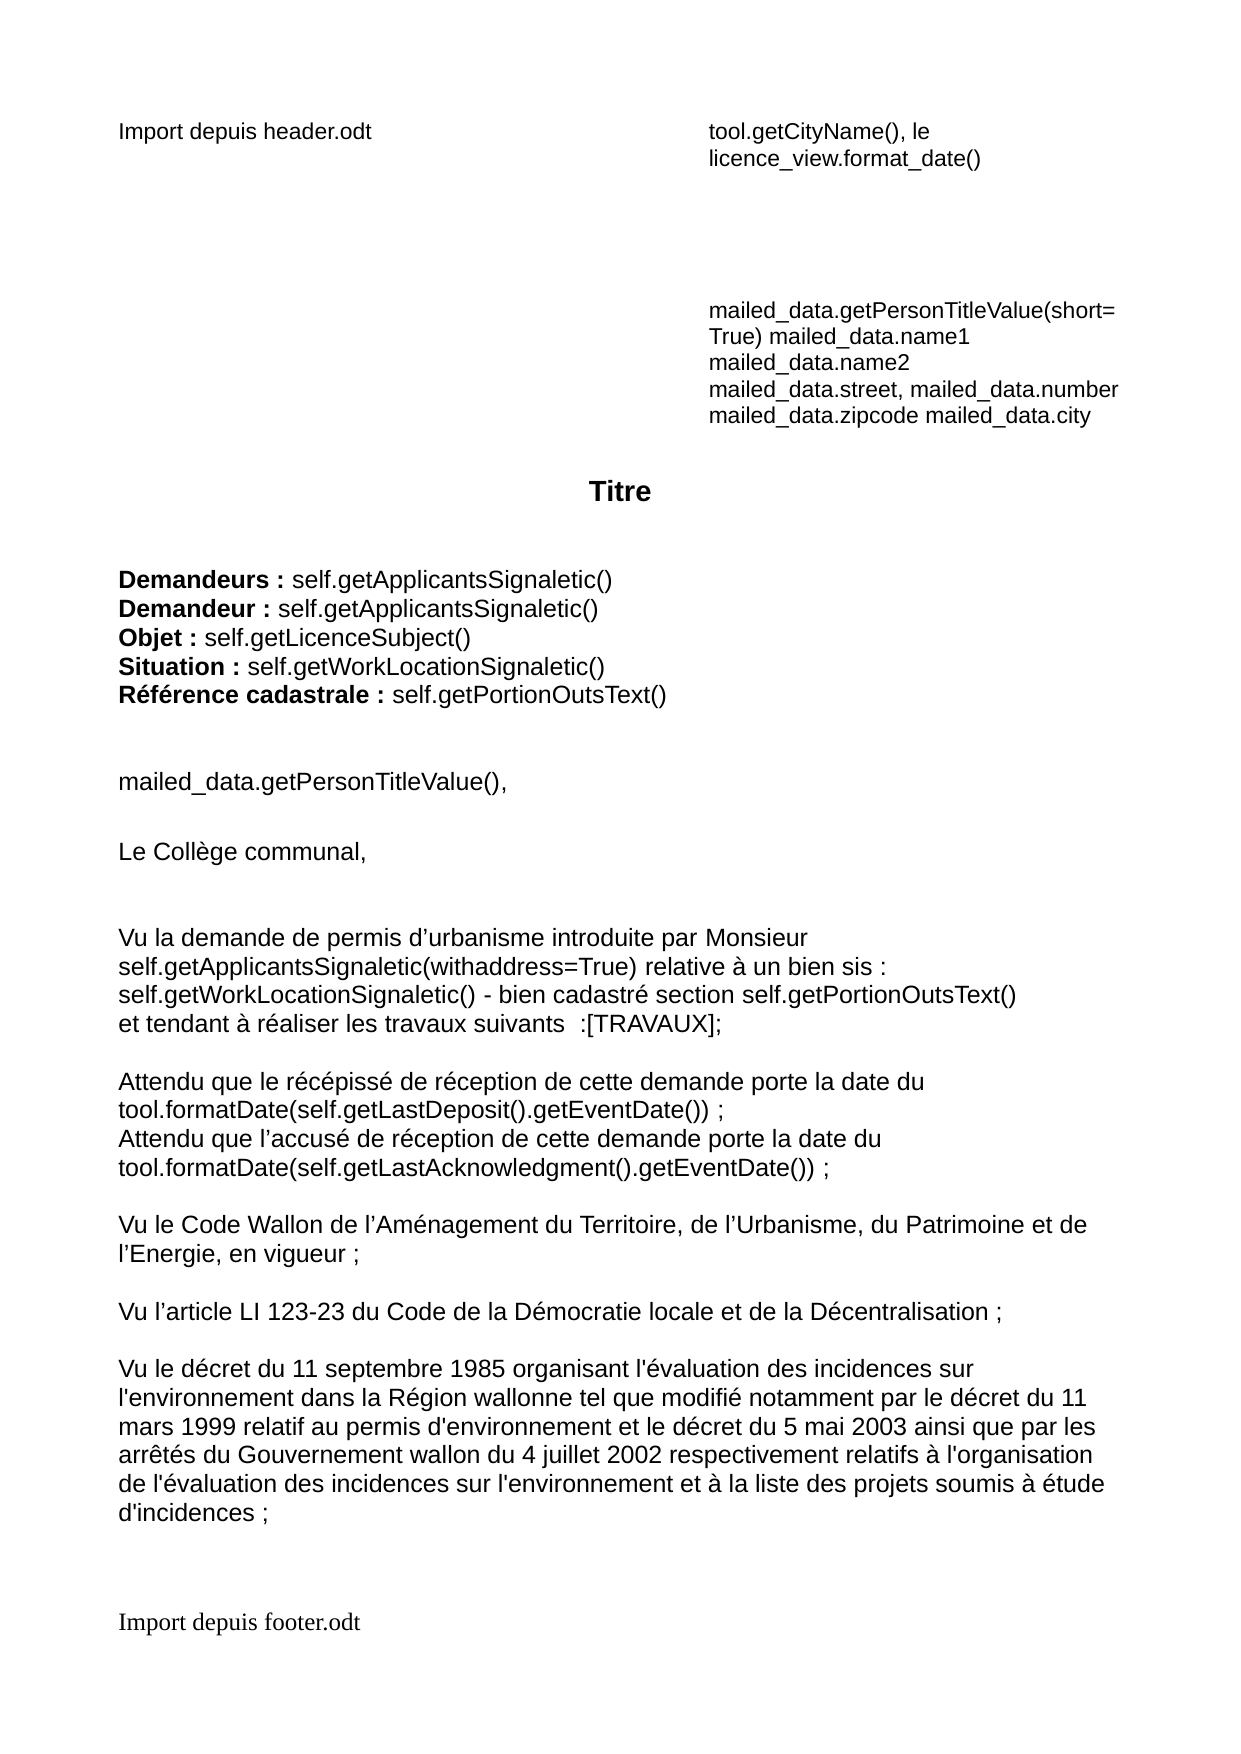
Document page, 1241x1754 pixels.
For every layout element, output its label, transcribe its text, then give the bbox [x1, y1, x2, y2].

table_header Import depuis header.odt [118, 118, 708, 441]
text et tendant à réaliser les travaux suivants :[TRAVAUX]; [118, 1009, 1122, 1038]
text Vu l’article LI 123-23 du Code de la Démocratie locale et de la Décentralisation ; [118, 1297, 1122, 1326]
text mailed_data.getPersonTitleValue(), [118, 767, 1122, 796]
text Demandeurs : self.getApplicantsSignaletic() [118, 566, 1122, 594]
text Vu la demande de permis d’urbanisme introduite par Monsieur self.getApplicantsSignaletic(withaddress=True) relative à un bien sis : self.getWorkLocationSignaletic() - bien cadastré section self.getPortionOutsText() [118, 923, 1122, 1009]
title Titre [118, 474, 1122, 508]
text Demandeur : self.getApplicantsSignaletic() [118, 594, 1122, 623]
text Le Collège communal, [118, 837, 1122, 866]
table_header tool.getCityName(), le licence_view.format_date() mailed_data.getPersonTitleValue(short=True) mailed_data.name1 mailed_data.name2 mailed_data.street, mailed_data.number mailed_data.zipcode mailed_data.city [709, 118, 1128, 441]
text Référence cadastrale : self.getPortionOutsText() [118, 681, 1122, 709]
text Attendu que l’accusé de réception de cette demande porte la date du tool.formatDate(self.getLastAcknowledgment().getEventDate()) ; [118, 1124, 1122, 1182]
text Situation : self.getWorkLocationSignaletic() [118, 652, 1122, 681]
text Objet : self.getLicenceSubject() [118, 623, 1122, 652]
text Attendu que le récépissé de réception de cette demande porte la date du tool.formatDate(self.getLastDeposit().getEventDate()) ; [118, 1067, 1122, 1124]
text Vu le Code Wallon de l’Aménagement du Territoire, de l’Urbanisme, du Patrimoine et de l’Energie, en vigueur ; [118, 1211, 1122, 1268]
text Vu le décret du 11 septembre 1985 organisant l'évaluation des incidences sur l'environnement dans la Région wallonne tel que modifié notamment par le décret du 11 mars 1999 relatif au permis d'environnement et le décret du 5 mai 2003 ainsi que par les arrêtés du Gouvernement wallon du 4 juillet 2002 respectivement relatifs à l'organisation de l'évaluation des incidences sur l'environnement et à la liste des projets soumis à étude d'incidences ; [118, 1354, 1122, 1527]
